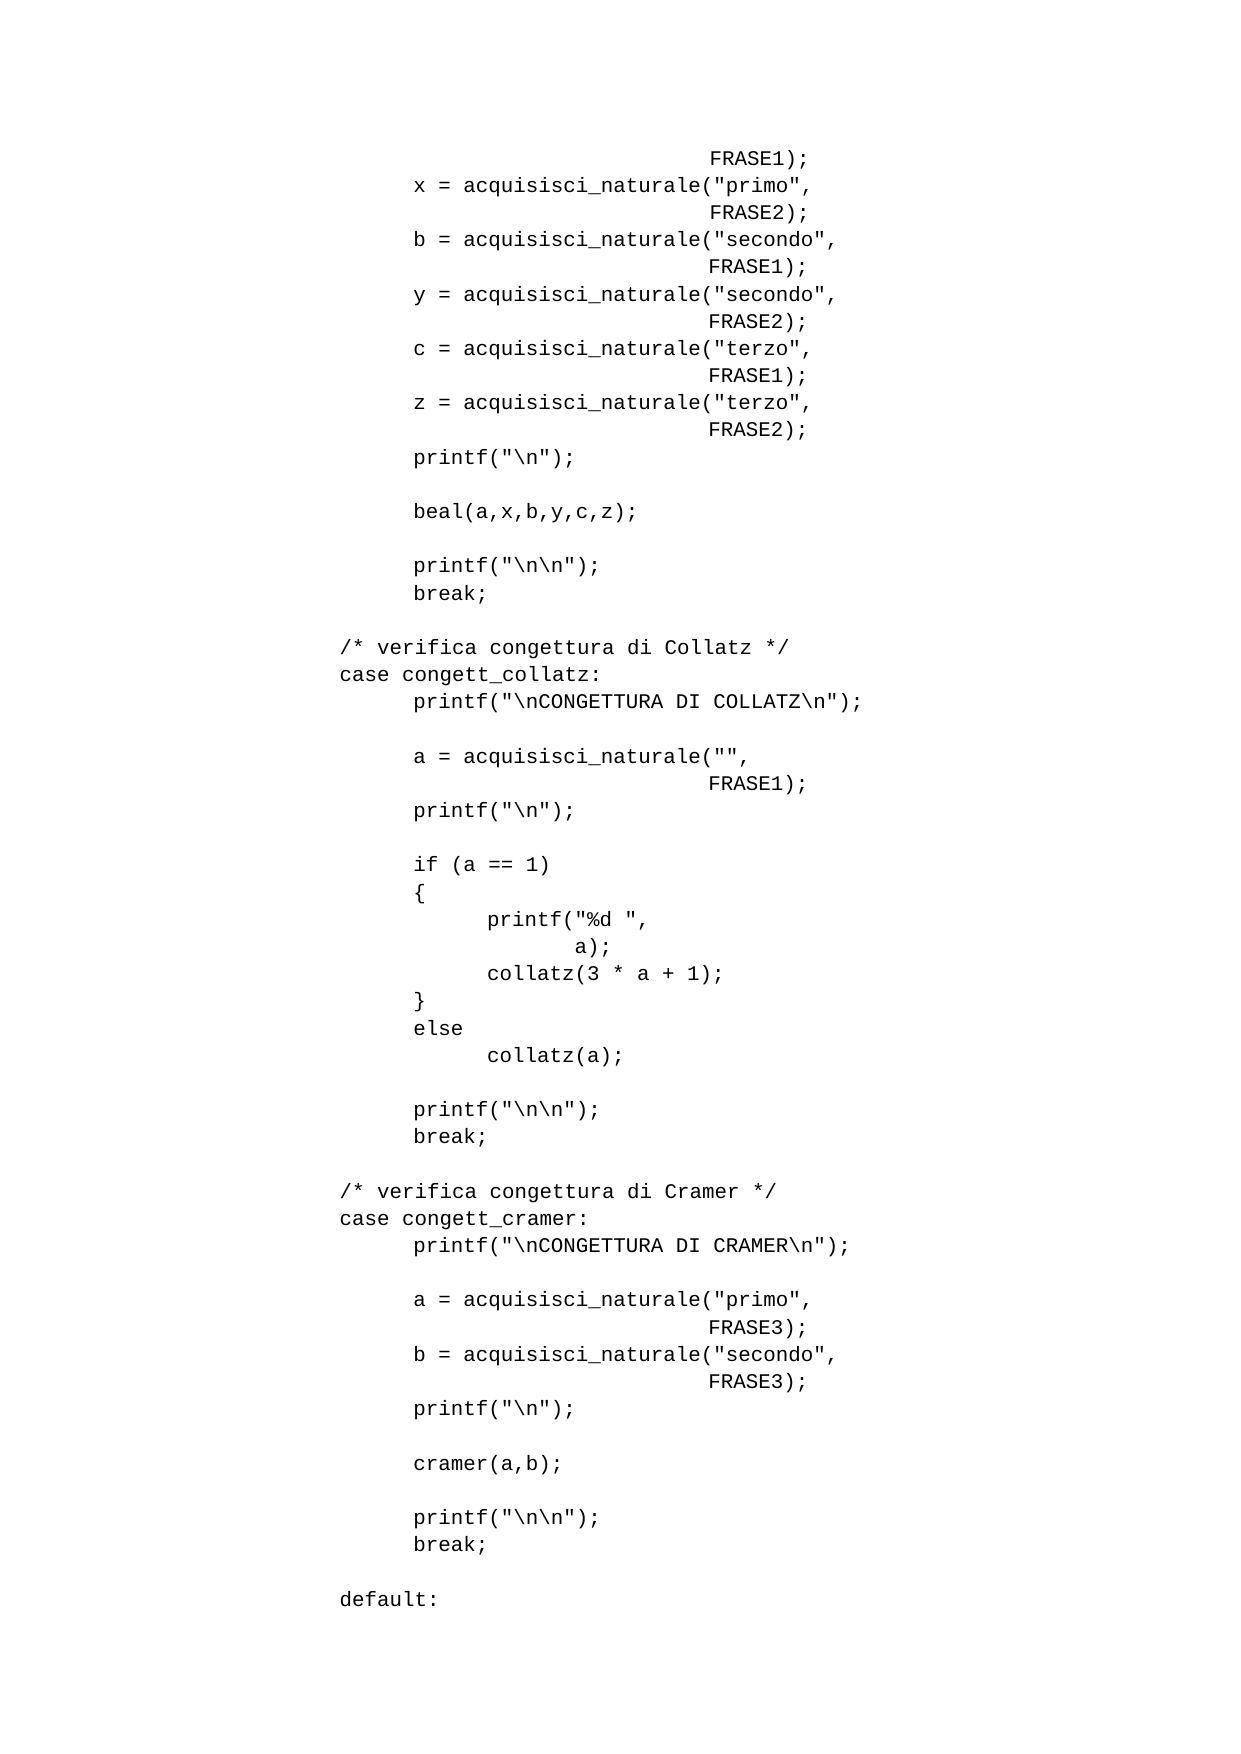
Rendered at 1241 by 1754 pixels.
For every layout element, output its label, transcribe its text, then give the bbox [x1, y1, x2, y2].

text default: [118, 1588, 1122, 1612]
text y = acquisisci_naturale("secondo", [118, 283, 1122, 307]
text x = acquisisci_naturale("primo", [118, 175, 1122, 198]
text printf("\n"); [118, 1398, 1122, 1422]
text break; [118, 1126, 1122, 1150]
text break; [118, 1534, 1122, 1558]
text collatz(a); [118, 1045, 1122, 1068]
text case congett_cramer: [118, 1208, 1122, 1232]
text { [118, 882, 1122, 905]
text a = acquisisci_naturale("primo", [118, 1289, 1122, 1313]
text FRASE1); [118, 256, 1122, 280]
text printf("\n\n"); [118, 555, 1122, 579]
text break; [118, 583, 1122, 606]
text else [118, 1018, 1122, 1041]
text FRASE3); [118, 1317, 1122, 1340]
text FRASE2); [118, 202, 1122, 226]
text /* verifica congettura di Collatz */ [118, 637, 1122, 661]
text printf("\n\n"); [118, 1099, 1122, 1123]
text printf("\nCONGETTURA DI COLLATZ\n"); [118, 691, 1122, 715]
text beal(a,x,b,y,c,z); [118, 501, 1122, 525]
text printf("\nCONGETTURA DI CRAMER\n"); [118, 1235, 1122, 1259]
text a = acquisisci_naturale("", [118, 746, 1122, 769]
text FRASE2); [118, 419, 1122, 443]
text case congett_collatz: [118, 664, 1122, 688]
text FRASE2); [118, 311, 1122, 334]
text FRASE1); [118, 773, 1122, 797]
text c = acquisisci_naturale("terzo", [118, 338, 1122, 362]
text if (a == 1) [118, 854, 1122, 878]
text printf("%d ", [118, 909, 1122, 932]
text b = acquisisci_naturale("secondo", [118, 1344, 1122, 1367]
text /* verifica congettura di Cramer */ [118, 1181, 1122, 1204]
text z = acquisisci_naturale("terzo", [118, 392, 1122, 416]
text FRASE1); [118, 365, 1122, 389]
text FRASE3); [118, 1371, 1122, 1395]
text b = acquisisci_naturale("secondo", [118, 229, 1122, 253]
text FRASE1); [118, 148, 1122, 171]
text printf("\n"); [118, 447, 1122, 470]
text collatz(3 * a + 1); [118, 963, 1122, 987]
text } [118, 990, 1122, 1014]
text cramer(a,b); [118, 1453, 1122, 1476]
text printf("\n"); [118, 800, 1122, 824]
text a); [118, 936, 1122, 960]
text printf("\n\n"); [118, 1507, 1122, 1531]
